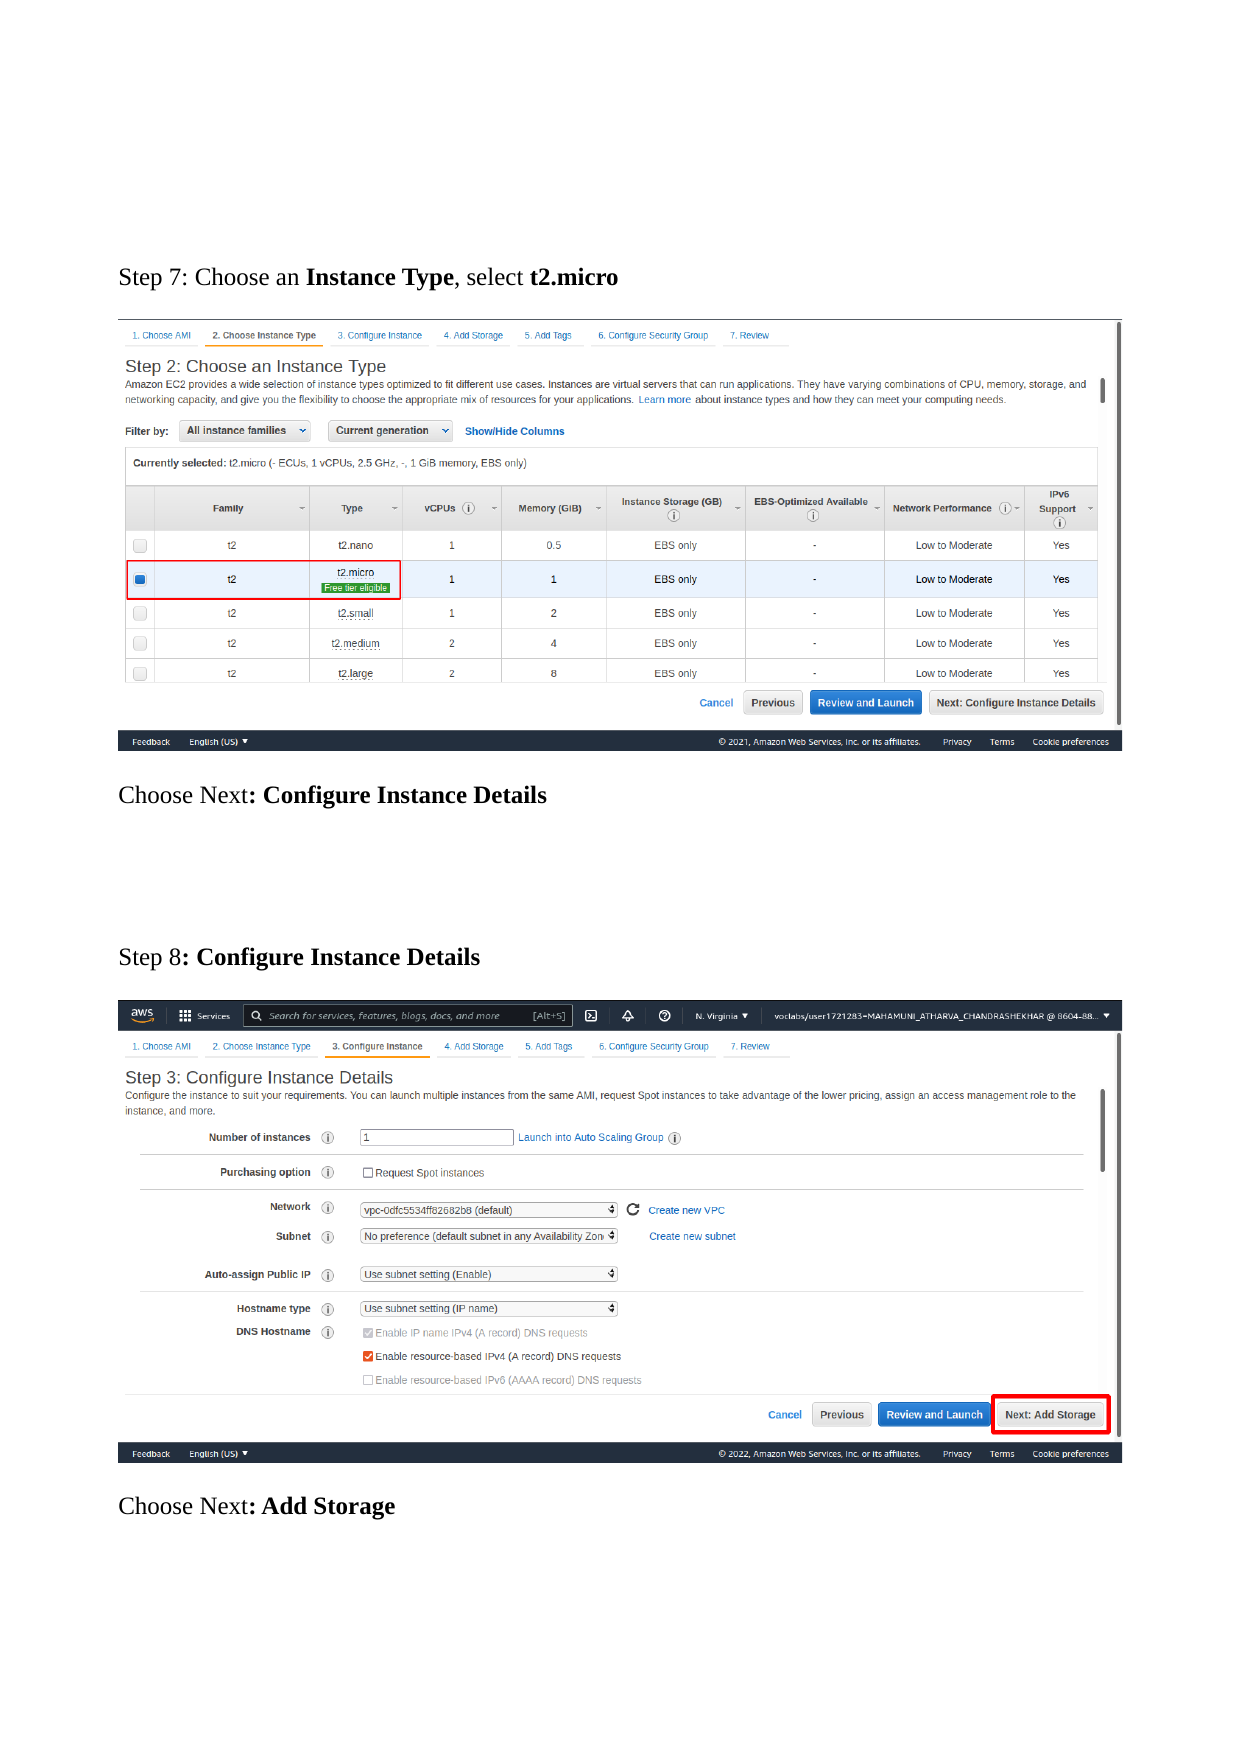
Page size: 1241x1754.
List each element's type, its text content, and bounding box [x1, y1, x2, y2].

text Choose Next: Configure Instance Details [118, 780, 1122, 808]
text Step 8: Configure Instance Details [118, 942, 1122, 1000]
text Step 7: Choose an Instance Type, select t2.micro [118, 262, 1122, 291]
picture [118, 319, 1123, 751]
picture [118, 1000, 1123, 1463]
text Choose Next: Add Storage [118, 1491, 1122, 1520]
